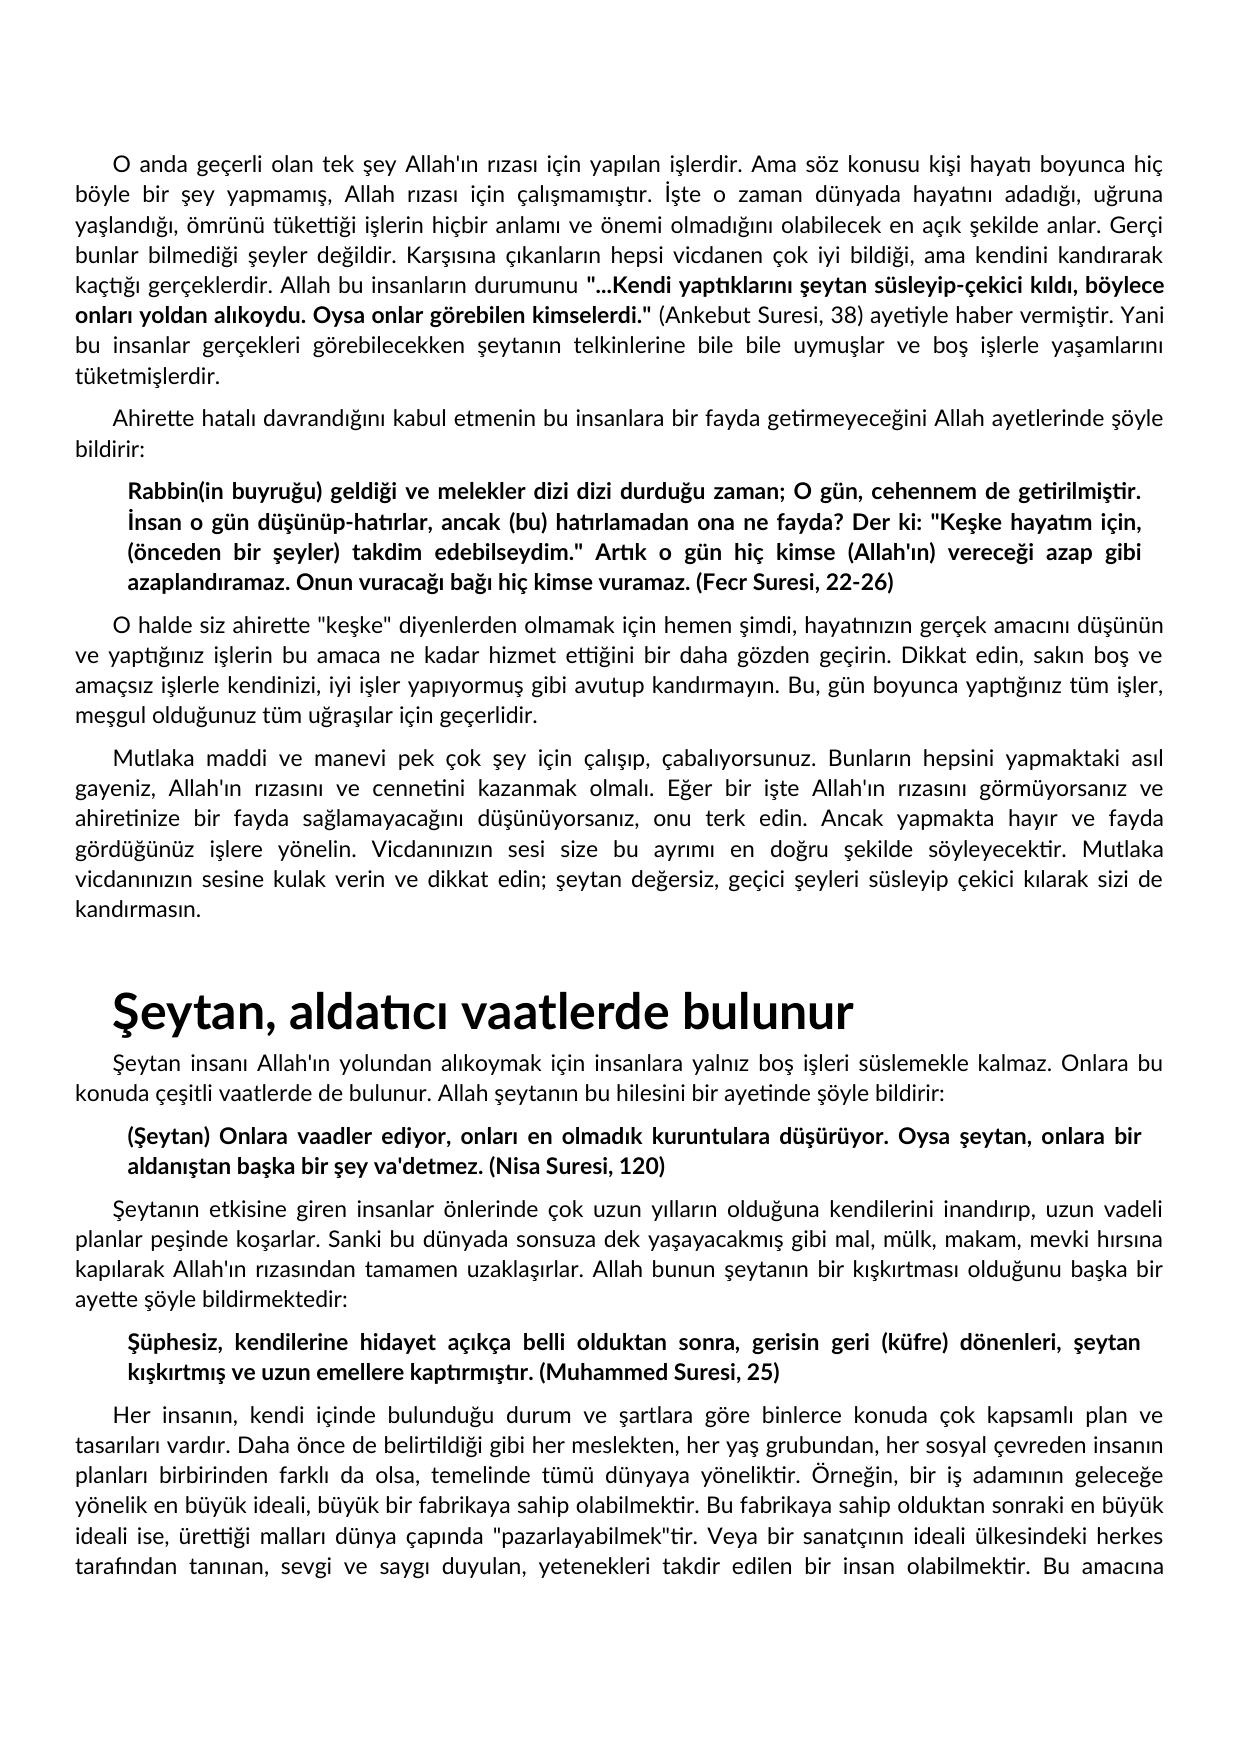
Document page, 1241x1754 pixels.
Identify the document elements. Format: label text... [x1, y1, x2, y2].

text Her insanın, kendi içinde bulunduğu durum ve şartlara göre binlerce konuda çok kapsamlı plan ve tasarıları vardır. Daha önce de belirtildiği gibi her meslekten, her yaş grubundan, her sosyal çevreden insanın planları birbirinden farklı da olsa, temelinde tümü dünyaya yöneliktir. Örneğin, bir iş adamının geleceğe yönelik en büyük ideali, büyük bir fabrikaya sahip olabilmektir. Bu fabrikaya sahip olduktan sonraki en büyük ideali ise, ürettiği malları dünya çapında "pazarlayabilmek"tir. Veya bir sanatçının ideali ülkesindeki herkes tarafından tanınan, sevgi ve saygı duyulan, yetenekleri takdir edilen bir insan olabilmektir. Bu amacına [75, 1401, 1165, 1579]
text Şeytanın etkisine giren insanlar önlerinde çok uzun yılların olduğuna kendilerini inandırıp, uzun vadeli planlar peşinde koşarlar. Sanki bu dünyada sonsuza dek yaşayacakmış gibi mal, mülk, makam, mevki hırsına kapılarak Allah'ın rızasından tamamen uzaklaşırlar. Allah bunun şeytanın bir kışkırtması olduğunu başka bir ayette şöyle bildirmektedir: [75, 1194, 1165, 1312]
text Rabbin(in buyruğu) geldiği ve melekler dizi dizi durduğu zaman; O gün, cehennem de getirilmiştir. İnsan o gün düşünüp-hatırlar, ancak (bu) hatırlamadan ona ne fayda? Der ki: "Keşke hayatım için, (önceden bir şeyler) takdim edebilseydim." Artık o gün hiç kimse (Allah'ın) vereceği azap gibi azaplandıramaz. Onun vuracağı bağı hiç kimse vuramaz. (Fecr Suresi, 22-26) [127, 477, 1143, 595]
subtitle Şeytan, aldatıcı vaatlerde bulunur [112, 980, 1165, 1040]
text Şüphesiz, kendilerine hidayet açıkça belli olduktan sonra, gerisin geri (küfre) dönenleri, şeytan kışkırtmış ve uzun emellere kaptırmıştır. (Muhammed Suresi, 25) [127, 1328, 1143, 1385]
text (Şeytan) Onlara vaadler ediyor, onları en olmadık kuruntulara düşürüyor. Oysa şeytan, onlara bir aldanıştan başka bir şey va'detmez. (Nisa Suresi, 120) [127, 1121, 1143, 1179]
text Mutlaka maddi ve manevi pek çok şey için çalışıp, çabalıyorsunuz. Bunların hepsini yapmaktaki asıl gayeniz, Allah'ın rızasını ve cennetini kazanmak olmalı. Eğer bir işte Allah'ın rızasını görmüyorsanız ve ahiretinize bir fayda sağlamayacağını düşünüyorsanız, onu terk edin. Ancak yapmakta hayır ve fayda gördüğünüz işlere yönelin. Vicdanınızın sesi size bu ayrımı en doğru şekilde söyleyecektir. Mutlaka vicdanınızın sesine kulak verin ve dikkat edin; şeytan değersiz, geçici şeyleri süsleyip çekici kılarak sizi de kandırmasın. [75, 744, 1165, 922]
text Şeytan insanı Allah'ın yolundan alıkoymak için insanlara yalnız boş işleri süslemekle kalmaz. Onlara bu konuda çeşitli vaatlerde de bulunur. Allah şeytanın bu hilesini bir ayetinde şöyle bildirir: [75, 1048, 1165, 1106]
text O halde siz ahirette "keşke" diyenlerden olmamak için hemen şimdi, hayatınızın gerçek amacını düşünün ve yaptığınız işlerin bu amaca ne kadar hizmet ettiğini bir daha gözden geçirin. Dikkat edin, sakın boş ve amaçsız işlerle kendinizi, iyi işler yapıyormuş gibi avutup kandırmayın. Bu, gün boyunca yaptığınız tüm işler, meşgul olduğunuz tüm uğraşılar için geçerlidir. [75, 610, 1165, 728]
text O anda geçerli olan tek şey Allah'ın rızası için yapılan işlerdir. Ama söz konusu kişi hayatı boyunca hiç böyle bir şey yapmamış, Allah rızası için çalışmamıştır. İşte o zaman dünyada hayatını adadığı, uğruna yaşlandığı, ömrünü tükettiği işlerin hiçbir anlamı ve önemi olmadığını olabilecek en açık şekilde anlar. Gerçi bunlar bilmediği şeyler değildir. Karşısına çıkanların hepsi vicdanen çok iyi bildiği, ama kendini kandırarak kaçtığı gerçeklerdir. Allah bu insanların durumunu "...Kendi yaptıklarını şeytan süsleyip-çekici kıldı, böylece onları yoldan alıkoydu. Oysa onlar görebilen kimselerdi." (Ankebut Suresi, 38) ayetiyle haber vermiştir. Yani bu insanlar gerçekleri görebilecekken şeytanın telkinlerine bile bile uymuşlar ve boş işlerle yaşamlarını tüketmişlerdir. [75, 150, 1165, 389]
text Ahirette hatalı davrandığını kabul etmenin bu insanlara bir fayda getirmeyeceğini Allah ayetlerinde şöyle bildirir: [75, 404, 1165, 462]
